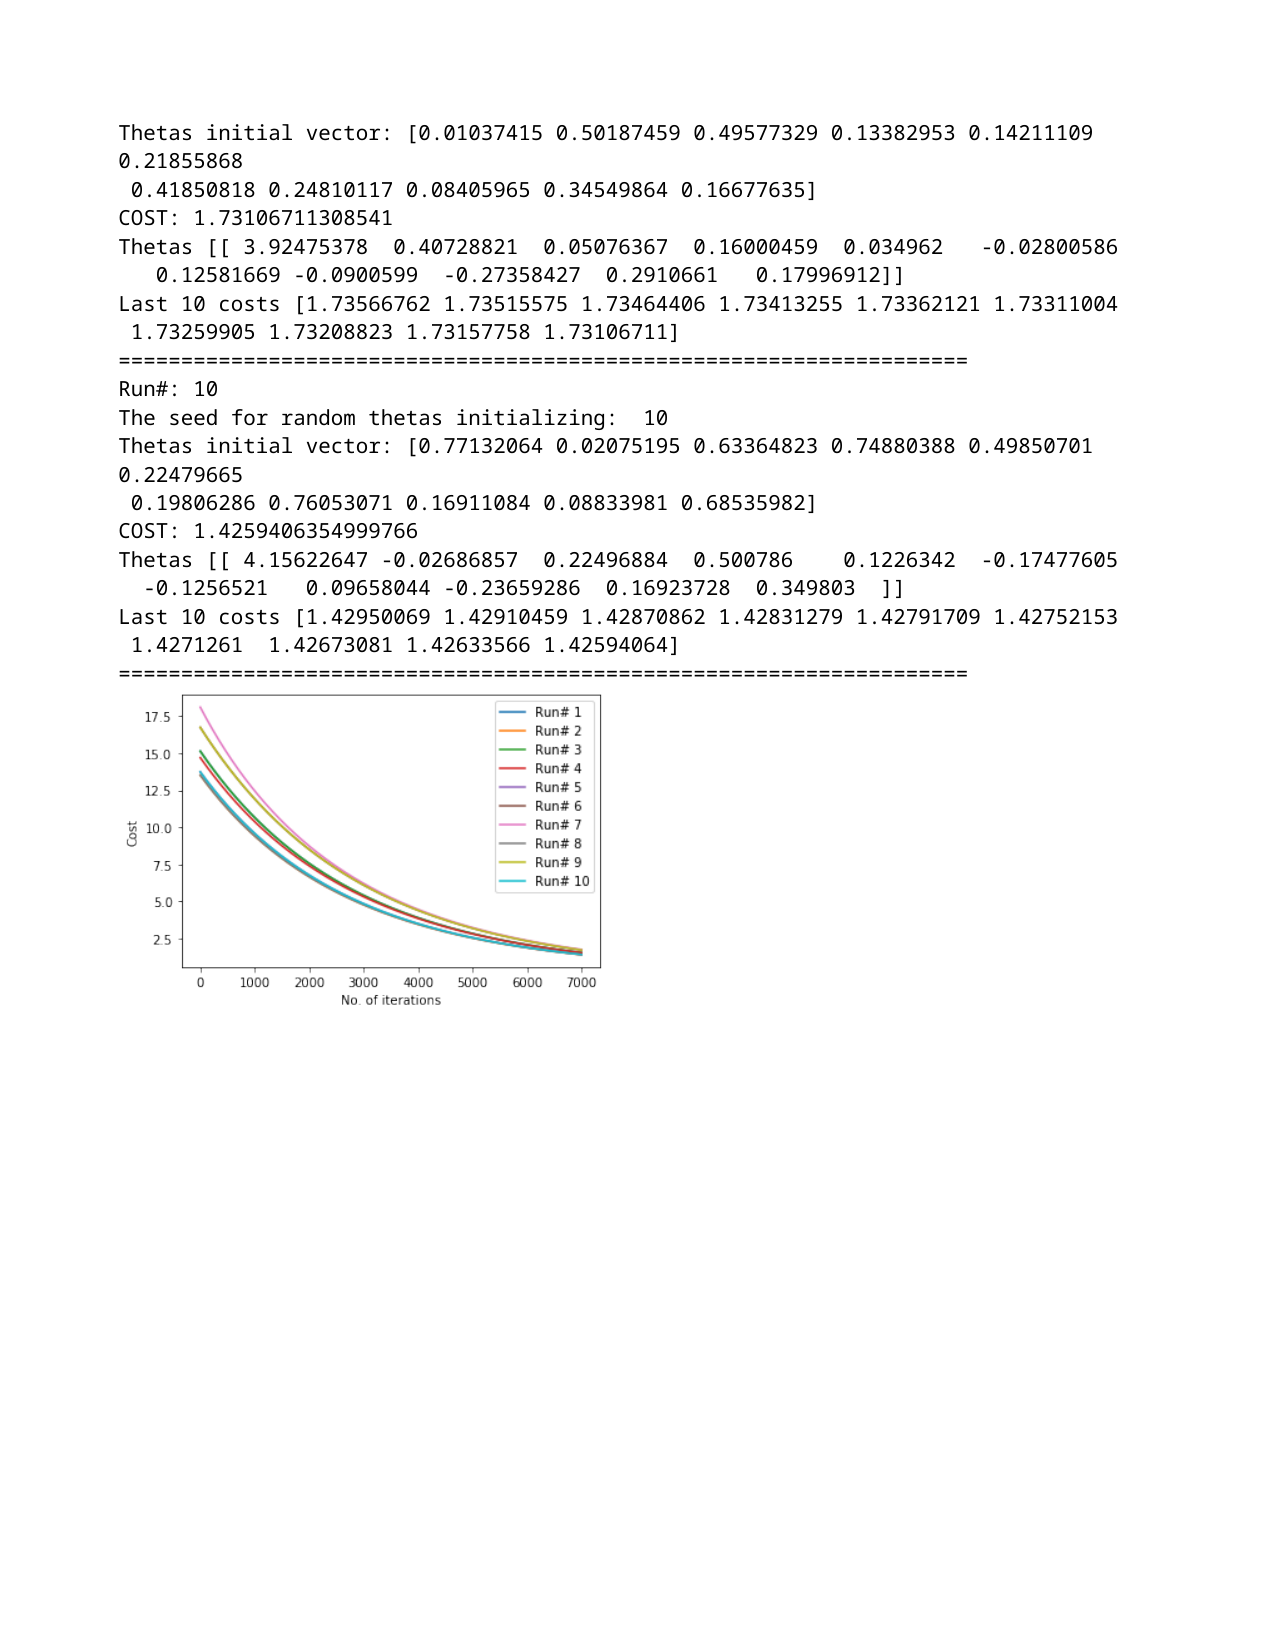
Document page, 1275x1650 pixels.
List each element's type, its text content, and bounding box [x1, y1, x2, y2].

text Last 10 costs [1.73566762 1.73515575 1.73464406 1.73413255 1.73362121 1.73311004 [118, 289, 1157, 317]
text Last 10 costs [1.42950069 1.42910459 1.42870862 1.42831279 1.42791709 1.42752153 [118, 602, 1157, 631]
text 0.41850818 0.24810117 0.08405965 0.34549864 0.16677635] [118, 175, 1157, 203]
text 0.19806286 0.76053071 0.16911084 0.08833981 0.68535982] [118, 488, 1157, 517]
text COST: 1.73106711308541 [118, 203, 1157, 232]
text -0.1256521 0.09658044 -0.23659286 0.16923728 0.349803 ]] [118, 573, 1157, 602]
text Thetas initial vector: [0.01037415 0.50187459 0.49577329 0.13382953 0.14211109 0.21855868 [118, 118, 1157, 175]
text Thetas [[ 4.15622647 -0.02686857 0.22496884 0.500786 0.1226342 -0.17477605 [118, 545, 1157, 573]
text COST: 1.4259406354999766 [118, 517, 1157, 545]
text Thetas initial vector: [0.77132064 0.02075195 0.63364823 0.74880388 0.49850701 0.22479665 [118, 431, 1157, 488]
text 0.12581669 -0.0900599 -0.27358427 0.2910661 0.17996912]] [118, 260, 1157, 289]
picture [118, 687, 609, 1015]
text The seed for random thetas initializing: 10 [118, 403, 1157, 431]
text 1.4271261 1.42673081 1.42633566 1.42594064] [118, 631, 1157, 659]
text Thetas [[ 3.92475378 0.40728821 0.05076367 0.16000459 0.034962 -0.02800586 [118, 232, 1157, 260]
text ==================================================================== [118, 346, 1157, 374]
text ==================================================================== [118, 659, 1157, 687]
text 1.73259905 1.73208823 1.73157758 1.73106711] [118, 317, 1157, 346]
text Run#: 10 [118, 374, 1157, 403]
